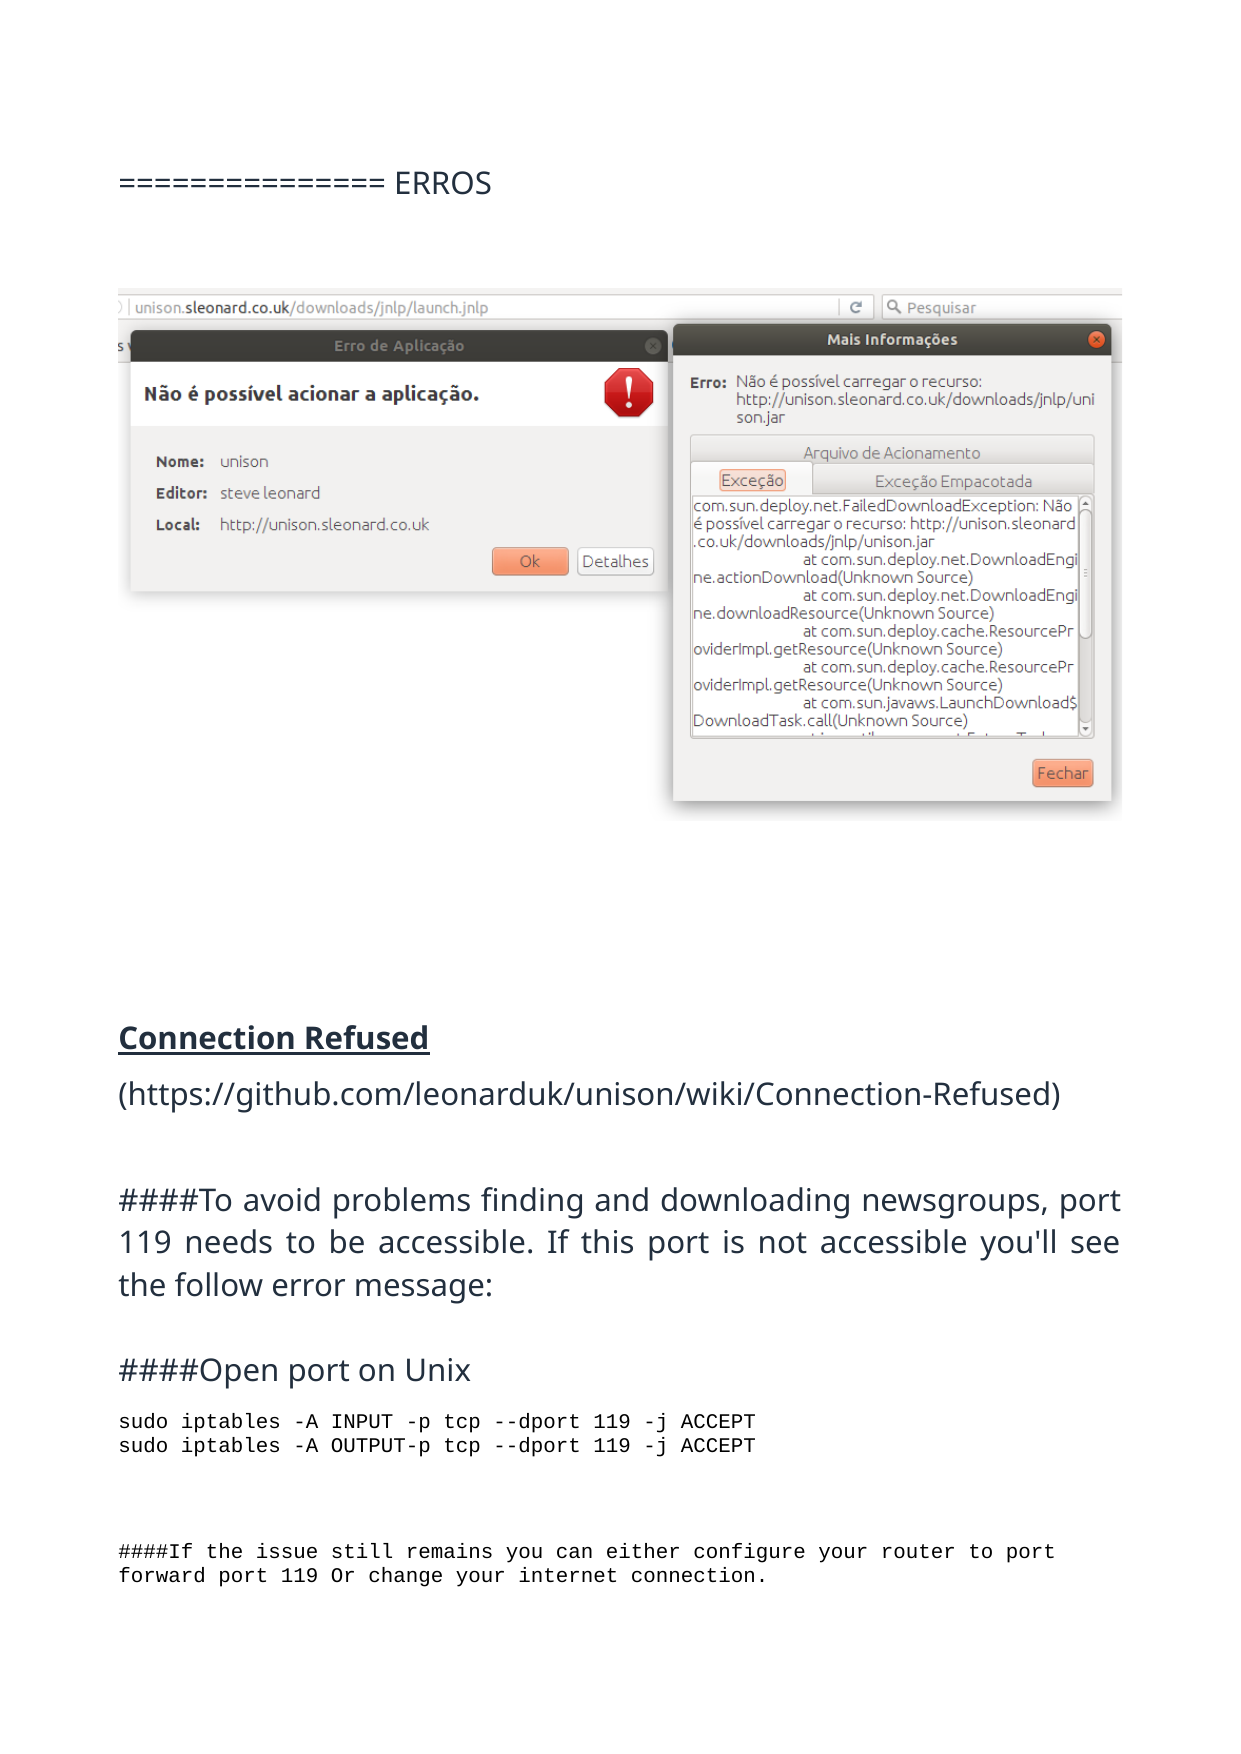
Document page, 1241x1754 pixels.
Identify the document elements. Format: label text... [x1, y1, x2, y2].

text sudo iptables -A INPUT -p tcp --dport 119 -j ACCEPT [118, 1412, 1122, 1435]
text =============== ERROS [118, 161, 1122, 203]
text sudo iptables -A OUTPUT-p tcp --dport 119 -j ACCEPT [118, 1435, 1122, 1459]
picture [118, 288, 1123, 821]
text ####Open port on Unix [118, 1348, 1122, 1391]
text ####To avoid problems finding and downloading newsgroups, port 119 needs to be accessible. If this port is not accessible you'll see the follow error message: [118, 1178, 1122, 1305]
text (https://github.com/leonarduk/unison/wiki/Connection-Refused) [118, 1071, 1122, 1114]
subtitle Connection Refused [118, 1016, 1122, 1059]
text ####If the issue still remains you can either configure your router to port forward port 119 Or change your internet connection. [118, 1541, 1122, 1589]
